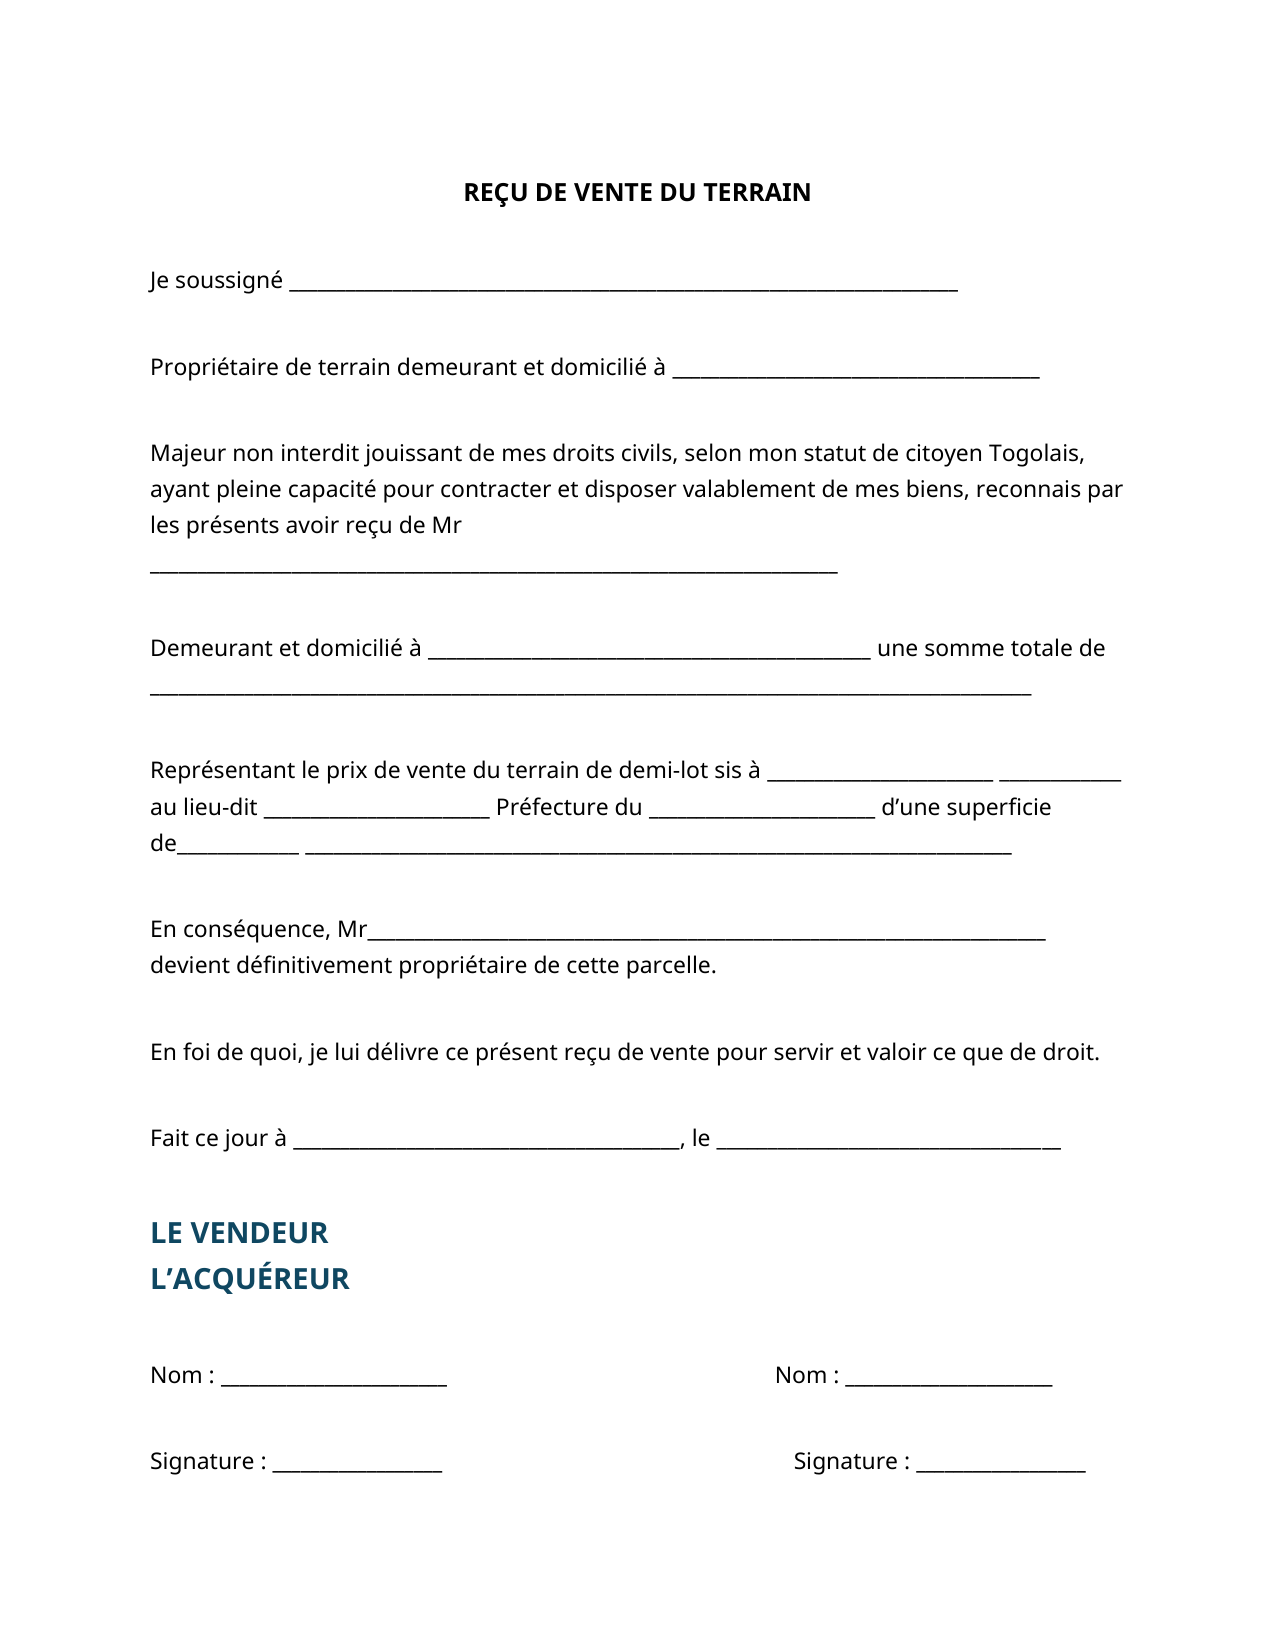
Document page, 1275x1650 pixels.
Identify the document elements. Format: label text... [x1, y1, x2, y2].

subtitle LE VENDEUR L’ACQUÉREUR [150, 1212, 1125, 1298]
text Demeurant et domicilié à _______________________________________________ une somme totale de __________________________________________________________________________________________ [150, 632, 1125, 699]
text Fait ce jour à _________________________________________, le __________________________________ [150, 1122, 1125, 1153]
text En conséquence, Mr________________________________________________________________________ devient définitivement propriétaire de cette parcelle. [150, 913, 1125, 981]
text REÇU DE VENTE DU TERRAIN [150, 175, 1125, 209]
text Propriétaire de terrain demeurant et domicilié à _______________________________________ [150, 351, 1125, 382]
text Majeur non interdit jouissant de mes droits civils, selon mon statut de citoyen Togolais, ayant pleine capacité pour contracter et disposer valablement de mes biens, reconnais par les présents avoir reçu de Mr _________________________________________________________________________ [150, 437, 1125, 577]
text Signature : __________________ Signature : __________________ [150, 1445, 1125, 1476]
text En foi de quoi, je lui délivre ce présent reçu de vente pour servir et valoir ce que de droit. [150, 1036, 1125, 1067]
text Je soussigné _______________________________________________________________________ [150, 264, 1125, 296]
text Nom : ________________________ Nom : ______________________ [150, 1359, 1125, 1390]
text Représentant le prix de vente du terrain de demi-lot sis à ________________________ ____________ au lieu-dit ________________________ Préfecture du ________________________ d’une superficie de____________ ___________________________________________________________________________ [150, 754, 1125, 858]
